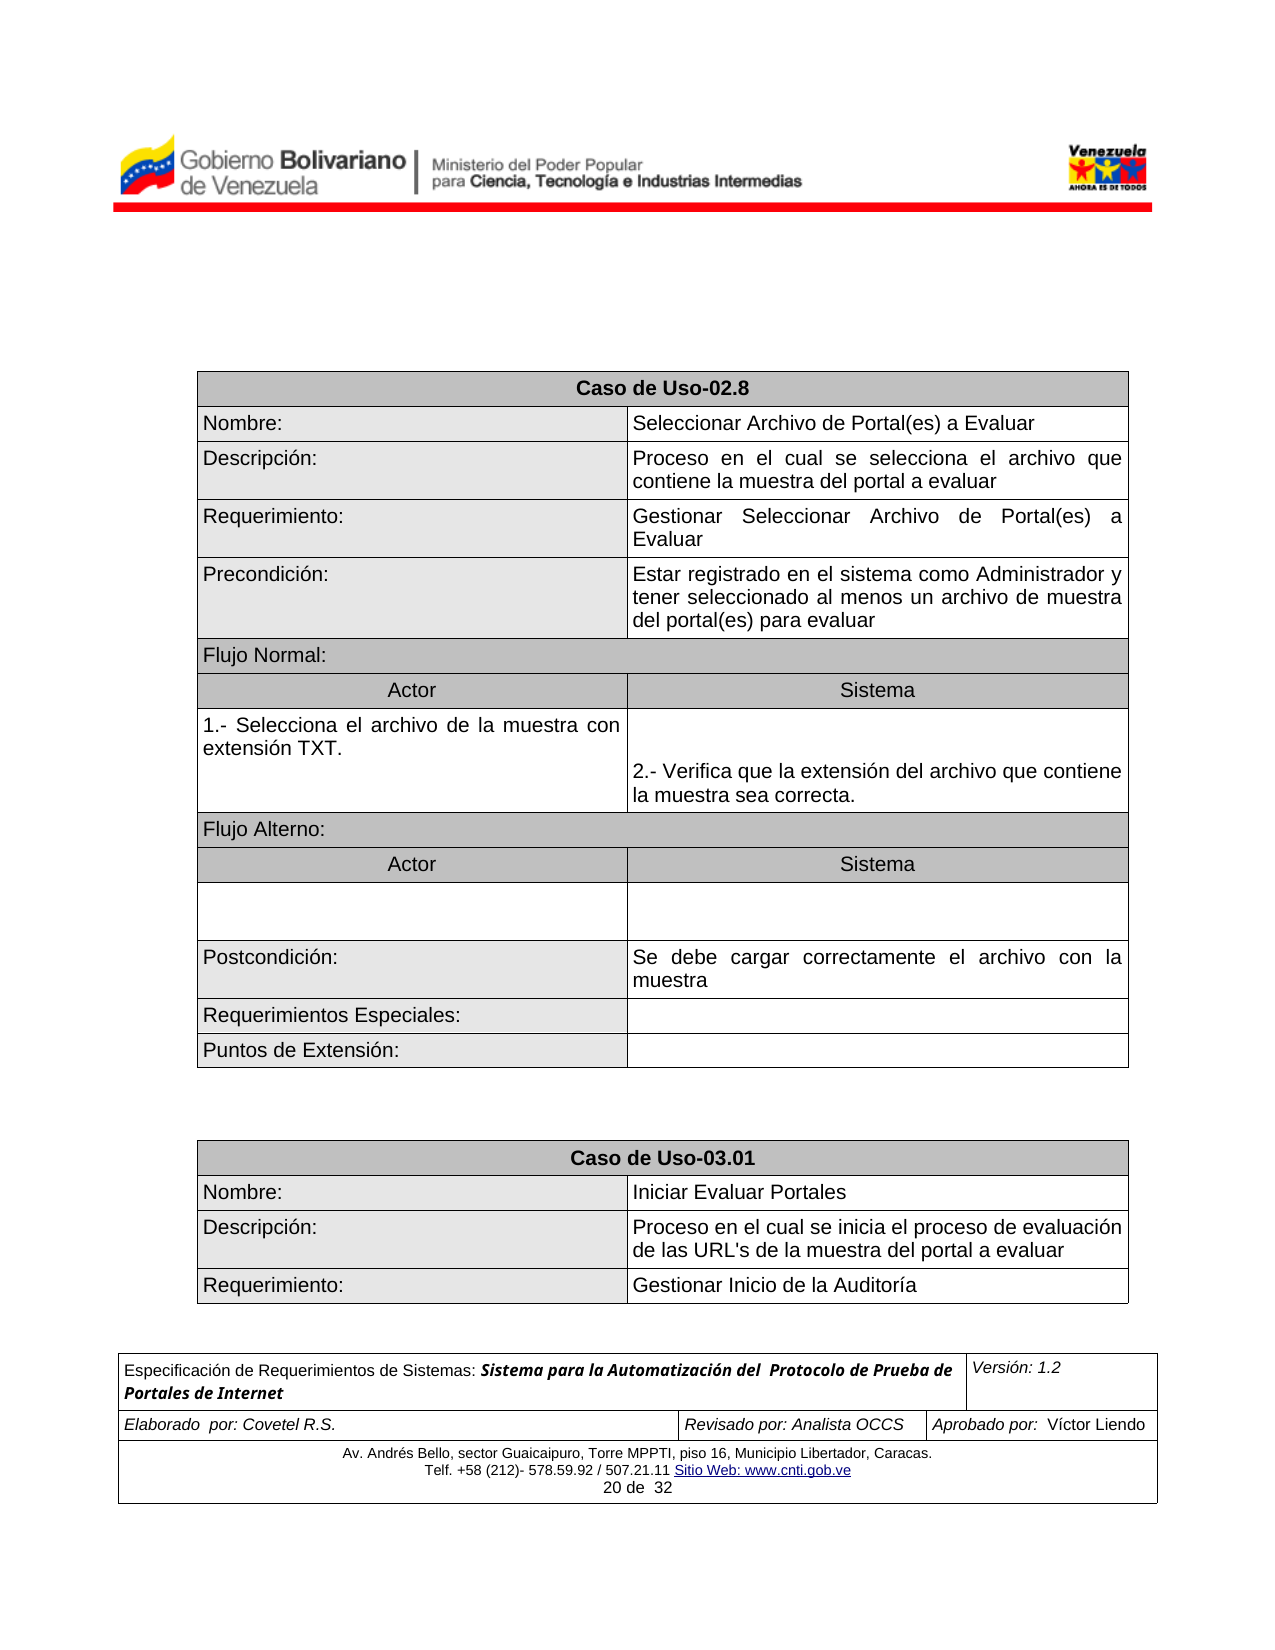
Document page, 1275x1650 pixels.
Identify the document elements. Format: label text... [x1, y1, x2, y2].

table_cell Iniciar Evaluar Portales [628, 1176, 1128, 1210]
table_cell Proceso en el cual se inicia el proceso de evaluación de las URL's de la muestra del portal a evaluar [628, 1211, 1128, 1268]
table_cell Flujo Normal: [198, 639, 1128, 673]
table_cell Sistema [628, 674, 1128, 708]
table_cell Se debe cargar correctamente el archivo con la muestra [628, 941, 1128, 998]
table_cell [198, 883, 627, 940]
table_cell Seleccionar Archivo de Portal(es) a Evaluar [628, 407, 1128, 441]
table_cell Actor [198, 674, 627, 708]
table_cell Postcondición: [198, 941, 627, 998]
table_cell Puntos de Extensión: [198, 1034, 627, 1067]
table_cell 1.- Selecciona el archivo de la muestra con extensión TXT. [198, 709, 627, 812]
table_cell [628, 999, 1128, 1032]
table_cell Flujo Alterno: [198, 813, 1128, 847]
table_cell Nombre: [198, 407, 627, 441]
table_cell Gestionar Seleccionar Archivo de Portal(es) a Evaluar [628, 500, 1128, 557]
table_cell Gestionar Inicio de la Auditoría [628, 1269, 1128, 1303]
table_cell Nombre: [198, 1176, 627, 1210]
table_cell Proceso en el cual se selecciona el archivo que contiene la muestra del portal a evaluar [628, 442, 1128, 499]
table_header Caso de Uso-03.01 [198, 1141, 1128, 1175]
table_cell Descripción: [198, 1211, 627, 1268]
table_cell Requerimientos Especiales: [198, 999, 627, 1032]
table_cell Requerimiento: [198, 500, 627, 557]
table_cell [628, 1034, 1128, 1067]
picture [113, 126, 1153, 212]
table_cell Descripción: [198, 442, 627, 499]
table_cell 2.- Verifica que la extensión del archivo que contiene la muestra sea correcta. [628, 709, 1128, 812]
table_cell Precondición: [198, 558, 627, 638]
table_cell Actor [198, 848, 627, 882]
table_cell Estar registrado en el sistema como Administrador y tener seleccionado al menos un archivo de muestra del portal(es) para evaluar [628, 558, 1128, 638]
table_header Caso de Uso-02.8 [198, 372, 1128, 406]
table_cell Sistema [628, 848, 1128, 882]
table_cell [628, 883, 1128, 940]
table_cell Requerimiento: [198, 1269, 627, 1303]
